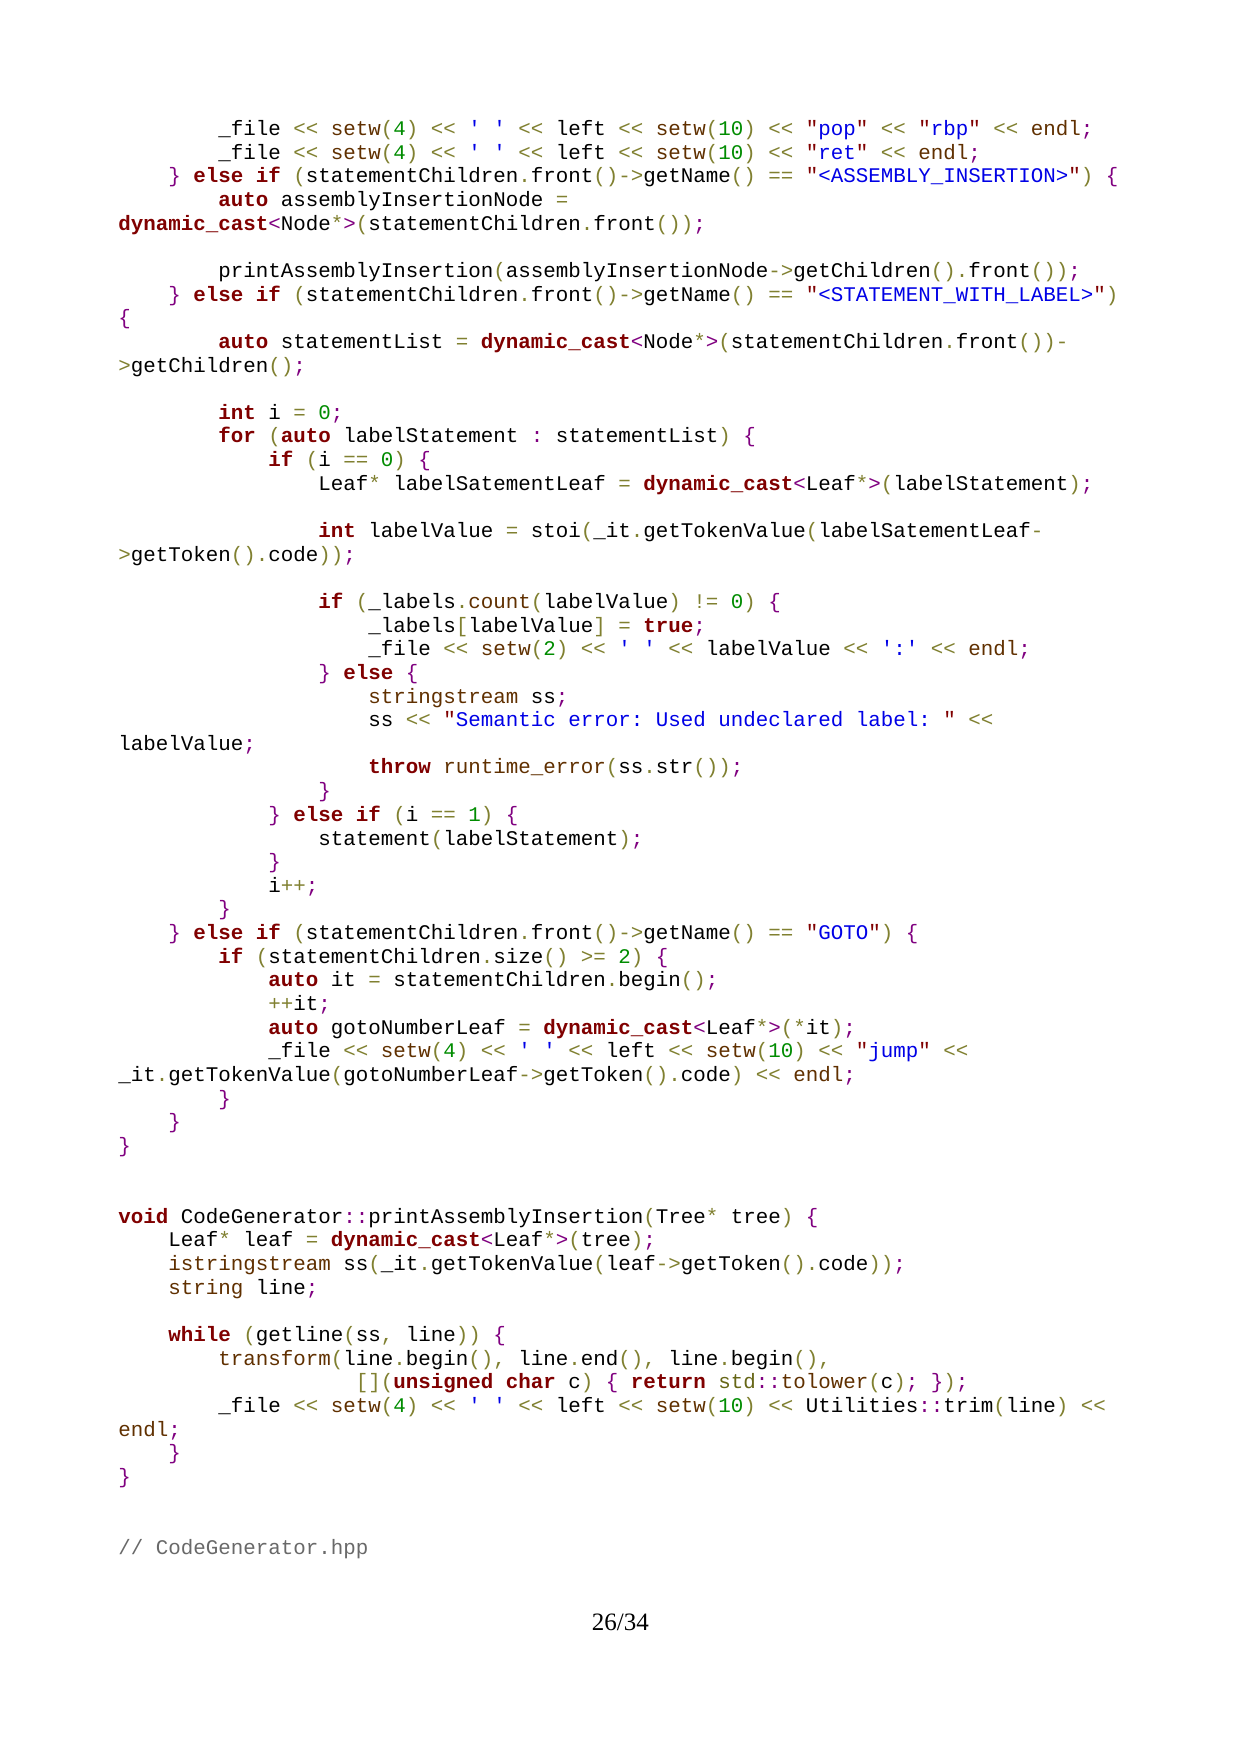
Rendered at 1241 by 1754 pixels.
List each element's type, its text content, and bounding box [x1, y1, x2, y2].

text } [118, 851, 1122, 875]
text printAssemblyInsertion(assemblyInsertionNode->getChildren().front()); [118, 260, 1122, 284]
text throw runtime_error(ss.str()); [118, 757, 1122, 780]
text auto gotoNumberLeaf = dynamic_cast<Leaf*>(*it); [118, 1017, 1122, 1040]
text void CodeGenerator::printAssemblyInsertion(Tree* tree) { [118, 1206, 1122, 1229]
text } [118, 898, 1122, 922]
text } [118, 1442, 1122, 1466]
text Leaf* leaf = dynamic_cast<Leaf*>(tree); [118, 1229, 1122, 1253]
text for (auto labelStatement : statementList) { [118, 426, 1122, 449]
text [](unsigned char c) { return std::tolower(c); }); [118, 1371, 1122, 1395]
text if (statementChildren.size() >= 2) { [118, 946, 1122, 969]
text } [118, 1135, 1122, 1158]
text ++it; [118, 993, 1122, 1017]
text if (_labels.count(labelValue) != 0) { [118, 591, 1122, 615]
text } else if (i == 1) { [118, 804, 1122, 827]
text statement(labelStatement); [118, 827, 1122, 851]
text int i = 0; [118, 402, 1122, 426]
text Leaf* labelSatementLeaf = dynamic_cast<Leaf*>(labelStatement); [118, 473, 1122, 496]
text auto it = statementChildren.begin(); [118, 969, 1122, 993]
text auto statementList = dynamic_cast<Node*>(statementChildren.front())->getChildren(); [118, 331, 1122, 378]
text _file << setw(4) << ' ' << left << setw(10) << Utilities::trim(line) << endl; [118, 1395, 1122, 1442]
text transform(line.begin(), line.end(), line.begin(), [118, 1348, 1122, 1371]
text _file << setw(4) << ' ' << left << setw(10) << "pop" << "rbp" << endl; [118, 118, 1122, 142]
text } [118, 1466, 1122, 1489]
text int labelValue = stoi(_it.getTokenValue(labelSatementLeaf->getToken().code)); [118, 520, 1122, 567]
text if (i == 0) { [118, 449, 1122, 473]
text } else if (statementChildren.front()->getName() == "GOTO") { [118, 922, 1122, 946]
text istringstream ss(_it.getTokenValue(leaf->getToken().code)); [118, 1253, 1122, 1277]
text while (getline(ss, line)) { [118, 1324, 1122, 1348]
text } else if (statementChildren.front()->getName() == "<ASSEMBLY_INSERTION>") { [118, 165, 1122, 189]
text string line; [118, 1277, 1122, 1300]
text } [118, 1111, 1122, 1135]
text _labels[labelValue] = true; [118, 615, 1122, 638]
text } [118, 1088, 1122, 1111]
text stringstream ss; [118, 686, 1122, 709]
text } else { [118, 662, 1122, 686]
text } else if (statementChildren.front()->getName() == "<STATEMENT_WITH_LABEL>") { [118, 284, 1122, 331]
text auto assemblyInsertionNode = dynamic_cast<Node*>(statementChildren.front()); [118, 189, 1122, 236]
text // CodeGenerator.hpp [118, 1537, 1122, 1561]
text i++; [118, 875, 1122, 898]
text _file << setw(4) << ' ' << left << setw(10) << "ret" << endl; [118, 142, 1122, 165]
text } [118, 780, 1122, 804]
text ss << "Semantic error: Used undeclared label: " << labelValue; [118, 709, 1122, 757]
text _file << setw(4) << ' ' << left << setw(10) << "jump" << _it.getTokenValue(gotoNumberLeaf->getToken().code) << endl; [118, 1040, 1122, 1088]
text _file << setw(2) << ' ' << labelValue << ':' << endl; [118, 638, 1122, 662]
